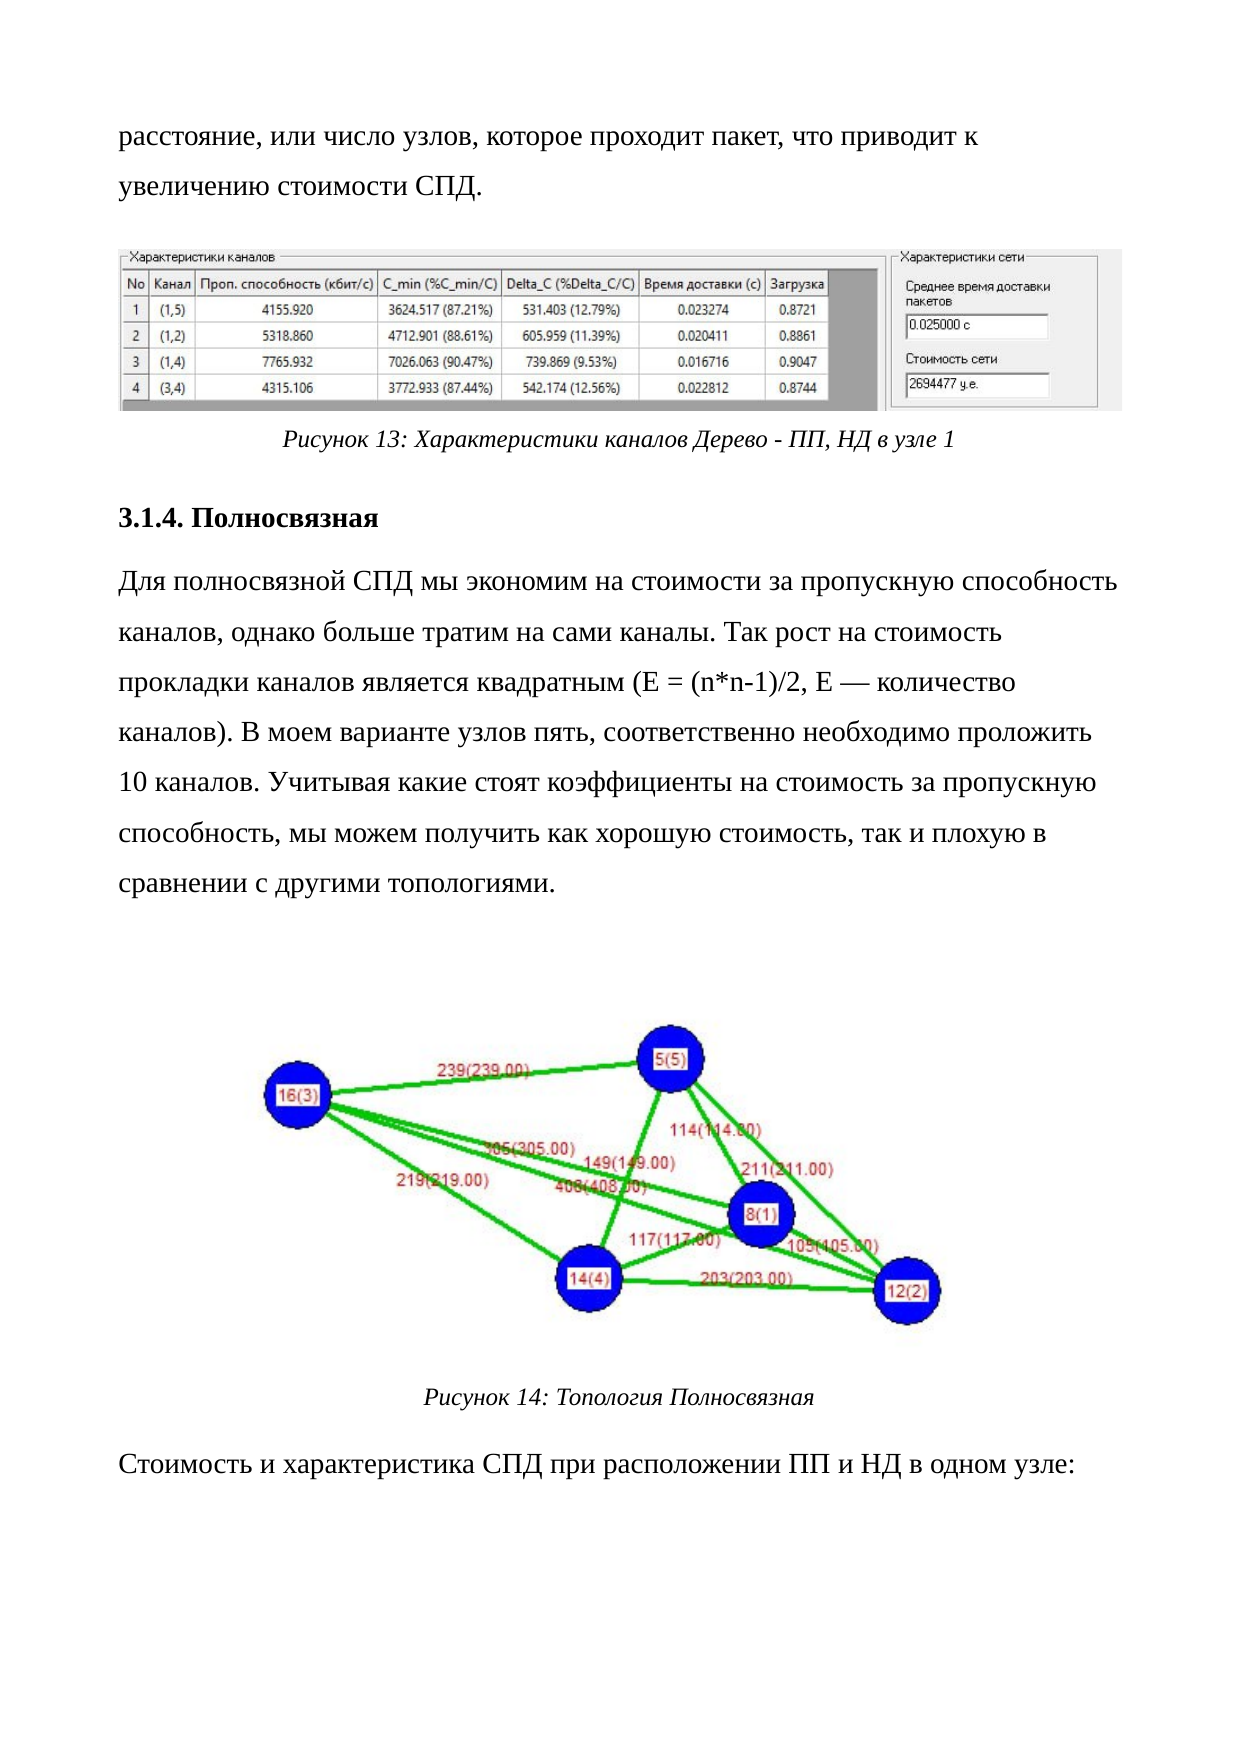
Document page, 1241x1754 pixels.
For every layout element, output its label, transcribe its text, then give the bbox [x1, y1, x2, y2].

text Рисунок 14: Топология Полносвязная [221, 1368, 1019, 1411]
text расстояние, или число узлов, которое проходит пакет, что приводит к увеличению стоимости СПД. [118, 118, 1122, 202]
subtitle 3.1.4. Полносвязная [118, 501, 1122, 534]
text Стоимость и характеристика СПД при расположении ПП и НД в одном узле: [118, 1446, 1122, 1479]
text Для полносвязной СПД мы экономим на стоимости за пропускную способность каналов, однако больше тратим на сами каналы. Так рост на стоимость прокладки каналов является квадратным (E = (n*n-1)/2, E — количество каналов). В моем варианте узлов пять, соответственно необходимо проложить 10 каналов. Учитывая какие стоят коэффициенты на стоимость за пропускную способность, мы можем получить как хорошую стоимость, так и плохую в сравнении с другими топологиями. [118, 563, 1122, 899]
picture [220, 946, 1020, 1368]
picture [118, 249, 1123, 411]
text Рисунок 13: Характеристики каналов Дерево - ПП, НД в узле 1 [118, 411, 1122, 453]
